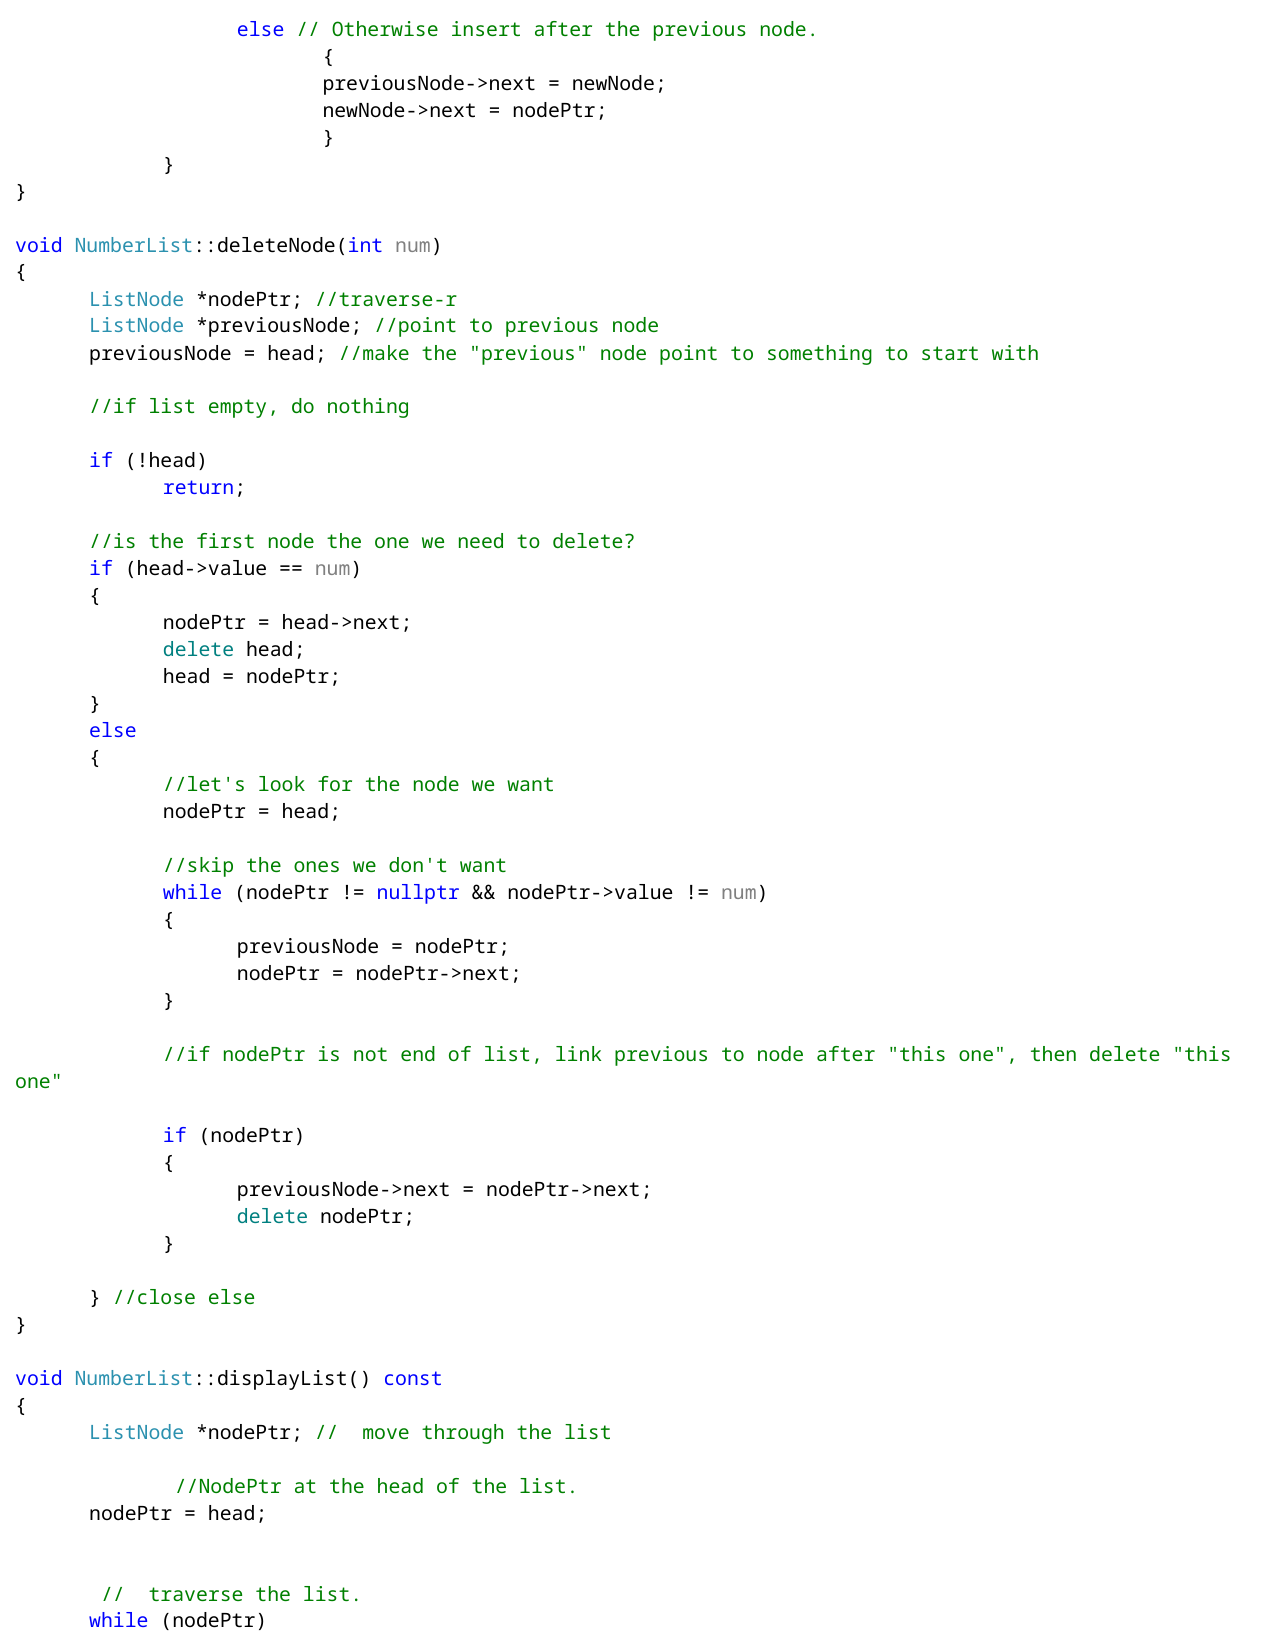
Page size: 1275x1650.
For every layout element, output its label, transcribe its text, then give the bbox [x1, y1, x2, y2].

text newNode->next = nodePtr; [15, 96, 1260, 123]
text nodePtr = head; [15, 797, 1260, 824]
text if (nodePtr) [15, 1121, 1260, 1148]
text while (nodePtr != nullptr && nodePtr->value != num) [15, 878, 1260, 905]
text { [15, 905, 1260, 932]
text //if nodePtr is not end of list, link previous to node after "this one", then delete "this one" [15, 1040, 1260, 1094]
text nodePtr = nodePtr->next; [15, 959, 1260, 986]
text return; [15, 474, 1260, 501]
text //let's look for the node we want [15, 770, 1260, 797]
text ListNode *previousNode; //point to previous node [15, 312, 1260, 339]
text } [15, 123, 1260, 150]
text { [15, 42, 1260, 69]
text if (head->value == num) [15, 554, 1260, 582]
text previousNode->next = nodePtr->next; [15, 1175, 1260, 1202]
text { [15, 1148, 1260, 1175]
text } [15, 1310, 1260, 1337]
text nodePtr = head->next; [15, 608, 1260, 636]
text void NumberList::displayList() const [15, 1364, 1260, 1391]
text previousNode = nodePtr; [15, 932, 1260, 959]
text } [15, 689, 1260, 716]
text else [15, 716, 1260, 743]
text previousNode->next = newNode; [15, 69, 1260, 96]
text { [15, 582, 1260, 608]
text delete nodePtr; [15, 1202, 1260, 1229]
text //NodePtr at the head of the list. [15, 1472, 1260, 1499]
text } [15, 986, 1260, 1013]
text ListNode *nodePtr; //traverse-r [15, 285, 1260, 312]
text nodePtr = head; [15, 1499, 1260, 1526]
text { [15, 258, 1260, 285]
text while (nodePtr) [15, 1607, 1260, 1634]
text void NumberList::deleteNode(int num) [15, 231, 1260, 258]
text // traverse the list. [15, 1580, 1260, 1607]
text delete head; [15, 636, 1260, 662]
text { [15, 743, 1260, 770]
text head = nodePtr; [15, 662, 1260, 689]
text } //close else [15, 1283, 1260, 1310]
text } [15, 177, 1260, 204]
text previousNode = head; //make the "previous" node point to something to start with [15, 339, 1260, 366]
text else // Otherwise insert after the previous node. [15, 15, 1260, 42]
text } [15, 150, 1260, 177]
text //skip the ones we don't want [15, 851, 1260, 878]
text { [15, 1391, 1260, 1418]
text //is the first node the one we need to delete? [15, 528, 1260, 554]
text //if list empty, do nothing [15, 393, 1260, 420]
text ListNode *nodePtr; // move through the list [15, 1418, 1260, 1445]
text if (!head) [15, 447, 1260, 474]
text } [15, 1229, 1260, 1256]
